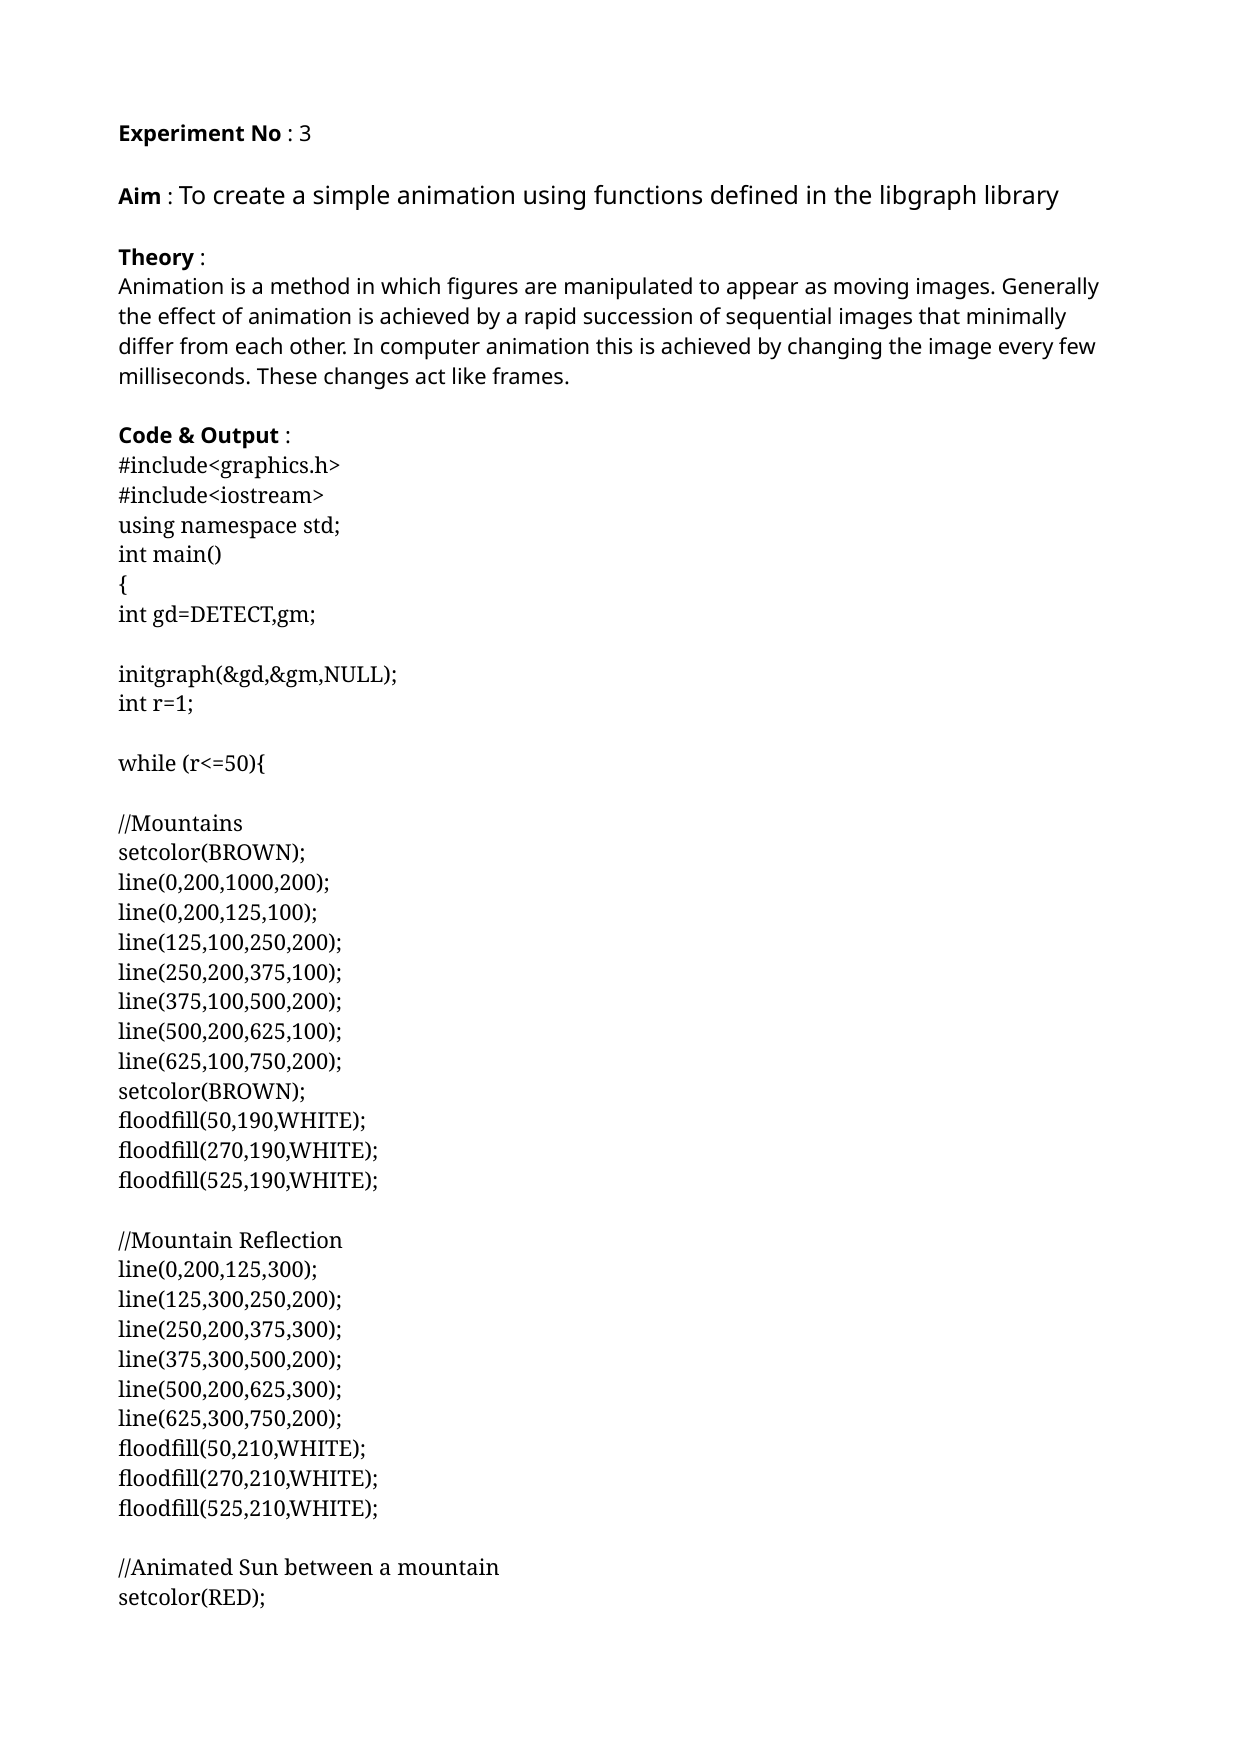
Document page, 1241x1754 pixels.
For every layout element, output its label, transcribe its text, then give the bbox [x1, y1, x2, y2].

text line(500,200,625,100); [118, 1016, 1122, 1046]
text Aim : To create a simple animation using functions defined in the libgraph library [118, 178, 1122, 212]
text int r=1; [118, 688, 1122, 718]
text line(0,200,125,300); [118, 1254, 1122, 1284]
text line(375,300,500,200); [118, 1344, 1122, 1374]
text floodfill(270,190,WHITE); [118, 1135, 1122, 1165]
text line(500,200,625,300); [118, 1374, 1122, 1403]
text floodfill(525,210,WHITE); [118, 1493, 1122, 1523]
text line(250,200,375,100); [118, 957, 1122, 986]
text floodfill(50,210,WHITE); [118, 1433, 1122, 1463]
text line(125,100,250,200); [118, 927, 1122, 957]
text using namespace std; [118, 510, 1122, 539]
text floodfill(50,190,WHITE); [118, 1106, 1122, 1135]
text line(0,200,125,100); [118, 897, 1122, 927]
text line(125,300,250,200); [118, 1284, 1122, 1314]
text //Mountains [118, 808, 1122, 837]
text while (r<=50){ [118, 748, 1122, 778]
text //Animated Sun between a mountain [118, 1552, 1122, 1582]
text Theory : [118, 242, 1122, 271]
text initgraph(&gd,&gm,NULL); [118, 659, 1122, 688]
text Code & Output : [118, 420, 1122, 450]
text Animation is a method in which figures are manipulated to appear as moving images. Generally the effect of animation is achieved by a rapid succession of sequential images that minimally differ from each other. In computer animation this is achieved by changing the image every few milliseconds. These changes act like frames. [118, 271, 1122, 391]
text line(625,100,750,200); [118, 1046, 1122, 1076]
text line(625,300,750,200); [118, 1403, 1122, 1433]
text setcolor(BROWN); [118, 1076, 1122, 1106]
text #include<graphics.h> [118, 450, 1122, 480]
text floodfill(525,190,WHITE); [118, 1165, 1122, 1195]
text Experiment No : 3 [118, 118, 1122, 148]
text { [118, 569, 1122, 599]
text line(250,200,375,300); [118, 1314, 1122, 1344]
text setcolor(RED); [118, 1582, 1122, 1612]
text floodfill(270,210,WHITE); [118, 1463, 1122, 1493]
text #include<iostream> [118, 480, 1122, 510]
text int main() [118, 539, 1122, 569]
text //Mountain Reflection [118, 1225, 1122, 1254]
text int gd=DETECT,gm; [118, 599, 1122, 629]
text setcolor(BROWN); [118, 837, 1122, 867]
text line(0,200,1000,200); [118, 867, 1122, 897]
text line(375,100,500,200); [118, 986, 1122, 1016]
